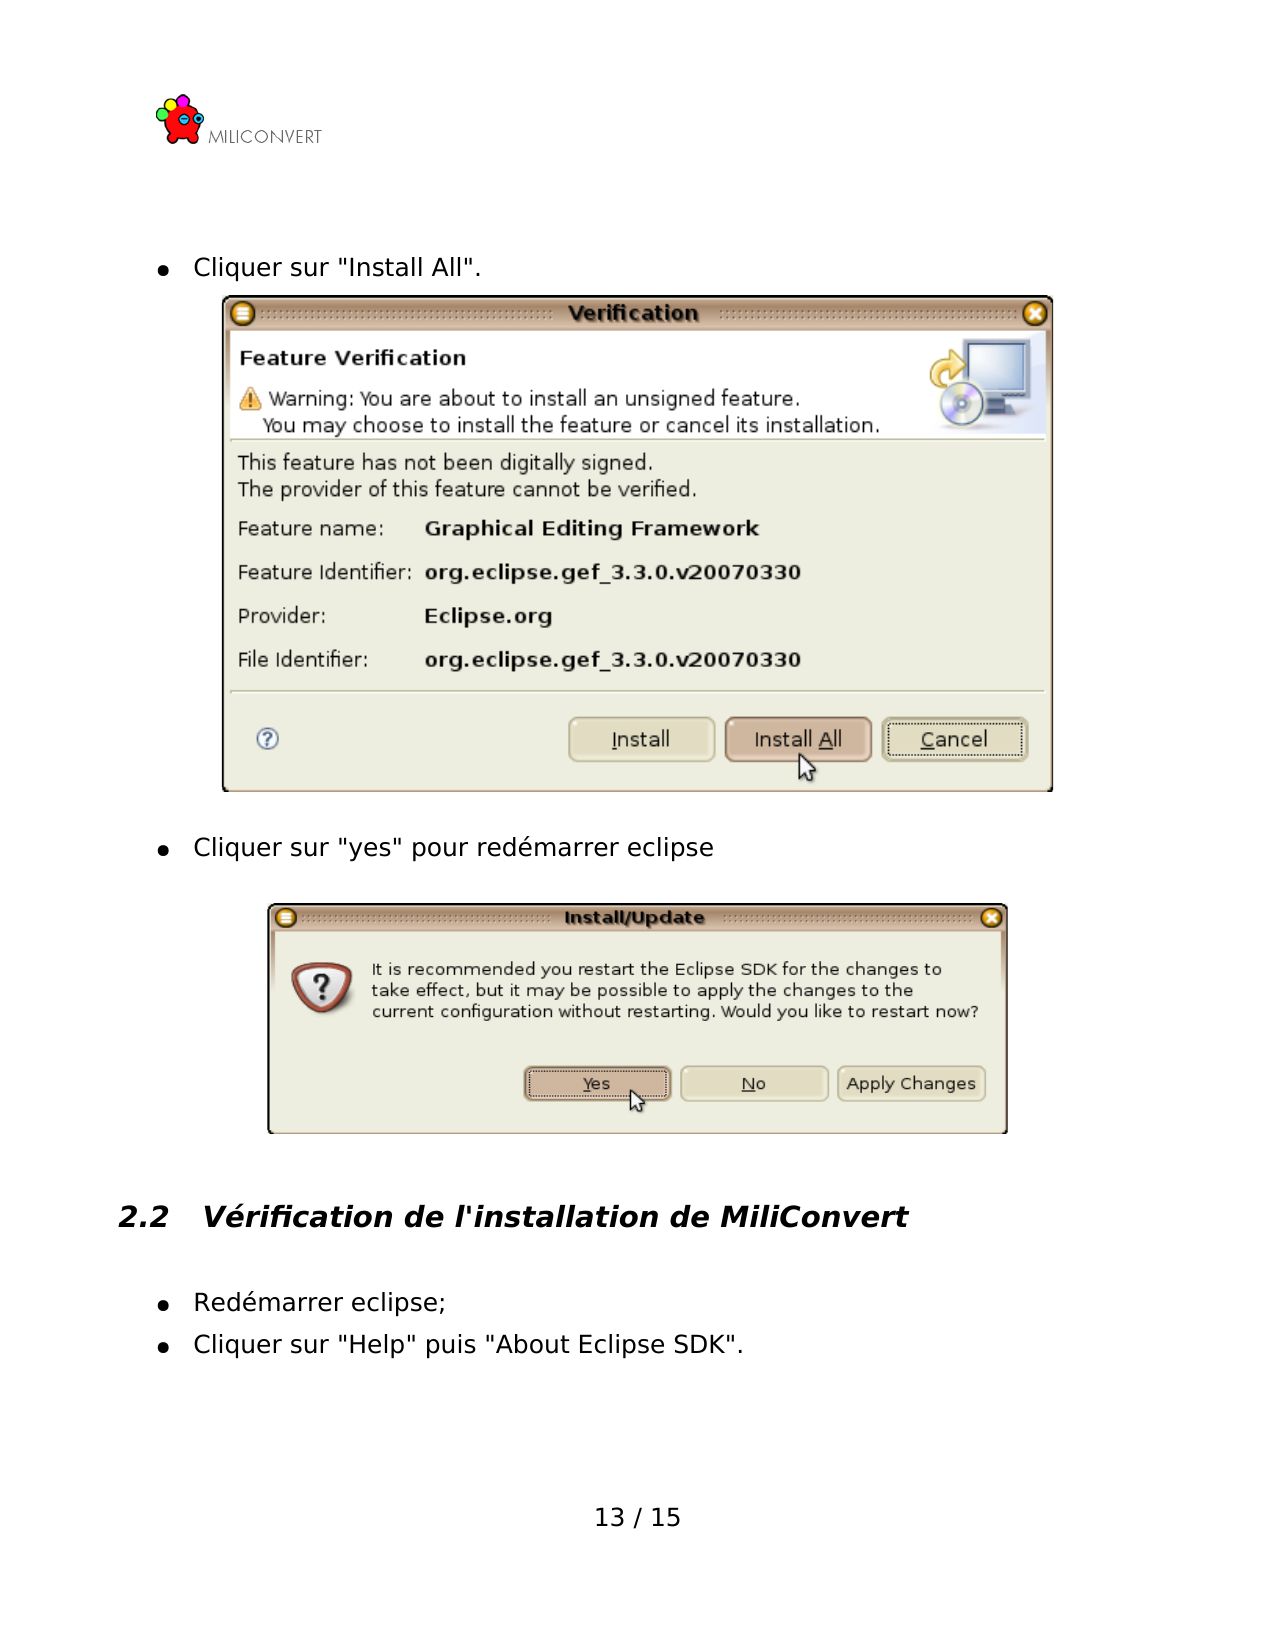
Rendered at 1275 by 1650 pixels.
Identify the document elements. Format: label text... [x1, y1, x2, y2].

picture [132, 69, 354, 176]
list Redémarrer eclipse; [156, 1289, 1157, 1318]
picture [267, 903, 1008, 1134]
list Cliquer sur "Install All". [156, 253, 1157, 283]
subtitle Vérification de l'installation de MiliConvert [118, 1201, 1157, 1234]
picture [221, 295, 1054, 792]
list Cliquer sur "yes" pour redémarrer eclipse [156, 834, 1157, 863]
list Cliquer sur "Help" puis "About Eclipse SDK". [156, 1330, 1157, 1359]
